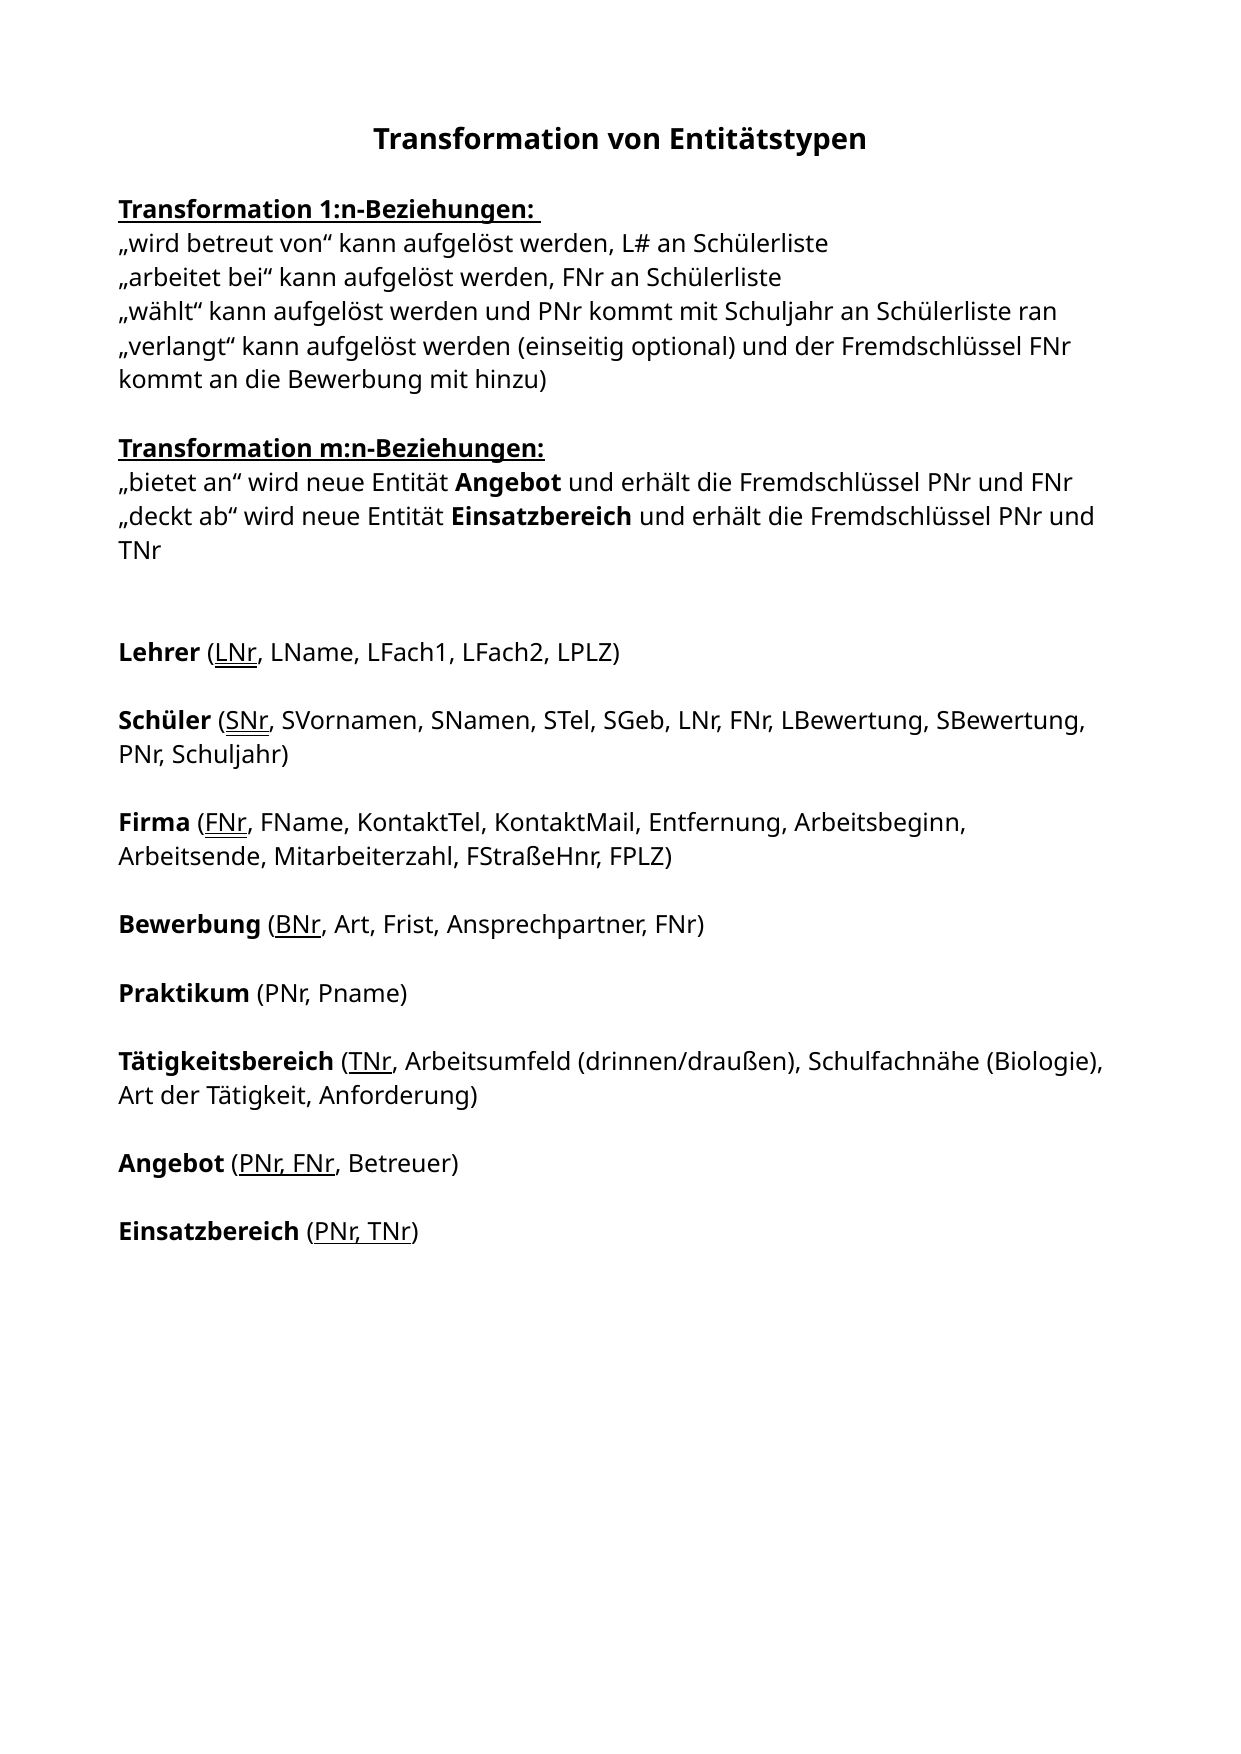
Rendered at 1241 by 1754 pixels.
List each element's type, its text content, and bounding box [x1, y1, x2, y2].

text Praktikum (PNr, Pname) [118, 975, 1122, 1009]
text Transformation 1:n-Beziehungen: [118, 192, 1122, 226]
text Tätigkeitsbereich (TNr, Arbeitsumfeld (drinnen/draußen), Schulfachnähe (Biologie), Art der Tätigkeit, Anforderung) [118, 1043, 1122, 1112]
text „arbeitet bei“ kann aufgelöst werden, FNr an Schülerliste [118, 260, 1122, 294]
text Firma (FNr, FName, KontaktTel, KontaktMail, Entfernung, Arbeitsbeginn, Arbeitsende, Mitarbeiterzahl, FStraßeHnr, FPLZ) [118, 805, 1122, 873]
text Lehrer (LNr, LName, LFach1, LFach2, LPLZ) [118, 635, 1122, 669]
text „wird betreut von“ kann aufgelöst werden, L# an Schülerliste [118, 226, 1122, 260]
text Schüler (SNr, SVornamen, SNamen, STel, SGeb, LNr, FNr, LBewertung, SBewertung, PNr, Schuljahr) [118, 703, 1122, 771]
text „verlangt“ kann aufgelöst werden (einseitig optional) und der Fremdschlüssel FNr kommt an die Bewerbung mit hinzu) [118, 328, 1122, 396]
text „deckt ab“ wird neue Entität Einsatzbereich und erhält die Fremdschlüssel PNr und TNr [118, 498, 1122, 567]
text Angebot (PNr, FNr, Betreuer) [118, 1146, 1122, 1180]
text „bietet an“ wird neue Entität Angebot und erhält die Fremdschlüssel PNr und FNr [118, 464, 1122, 498]
text Bewerbung (BNr, Art, Frist, Ansprechpartner, FNr) [118, 907, 1122, 941]
text Transformation m:n-Beziehungen: [118, 430, 1122, 464]
text Einsatzbereich (PNr, TNr) [118, 1214, 1122, 1248]
text Transformation von Entitätstypen [118, 118, 1122, 158]
text „wählt“ kann aufgelöst werden und PNr kommt mit Schuljahr an Schülerliste ran [118, 294, 1122, 328]
